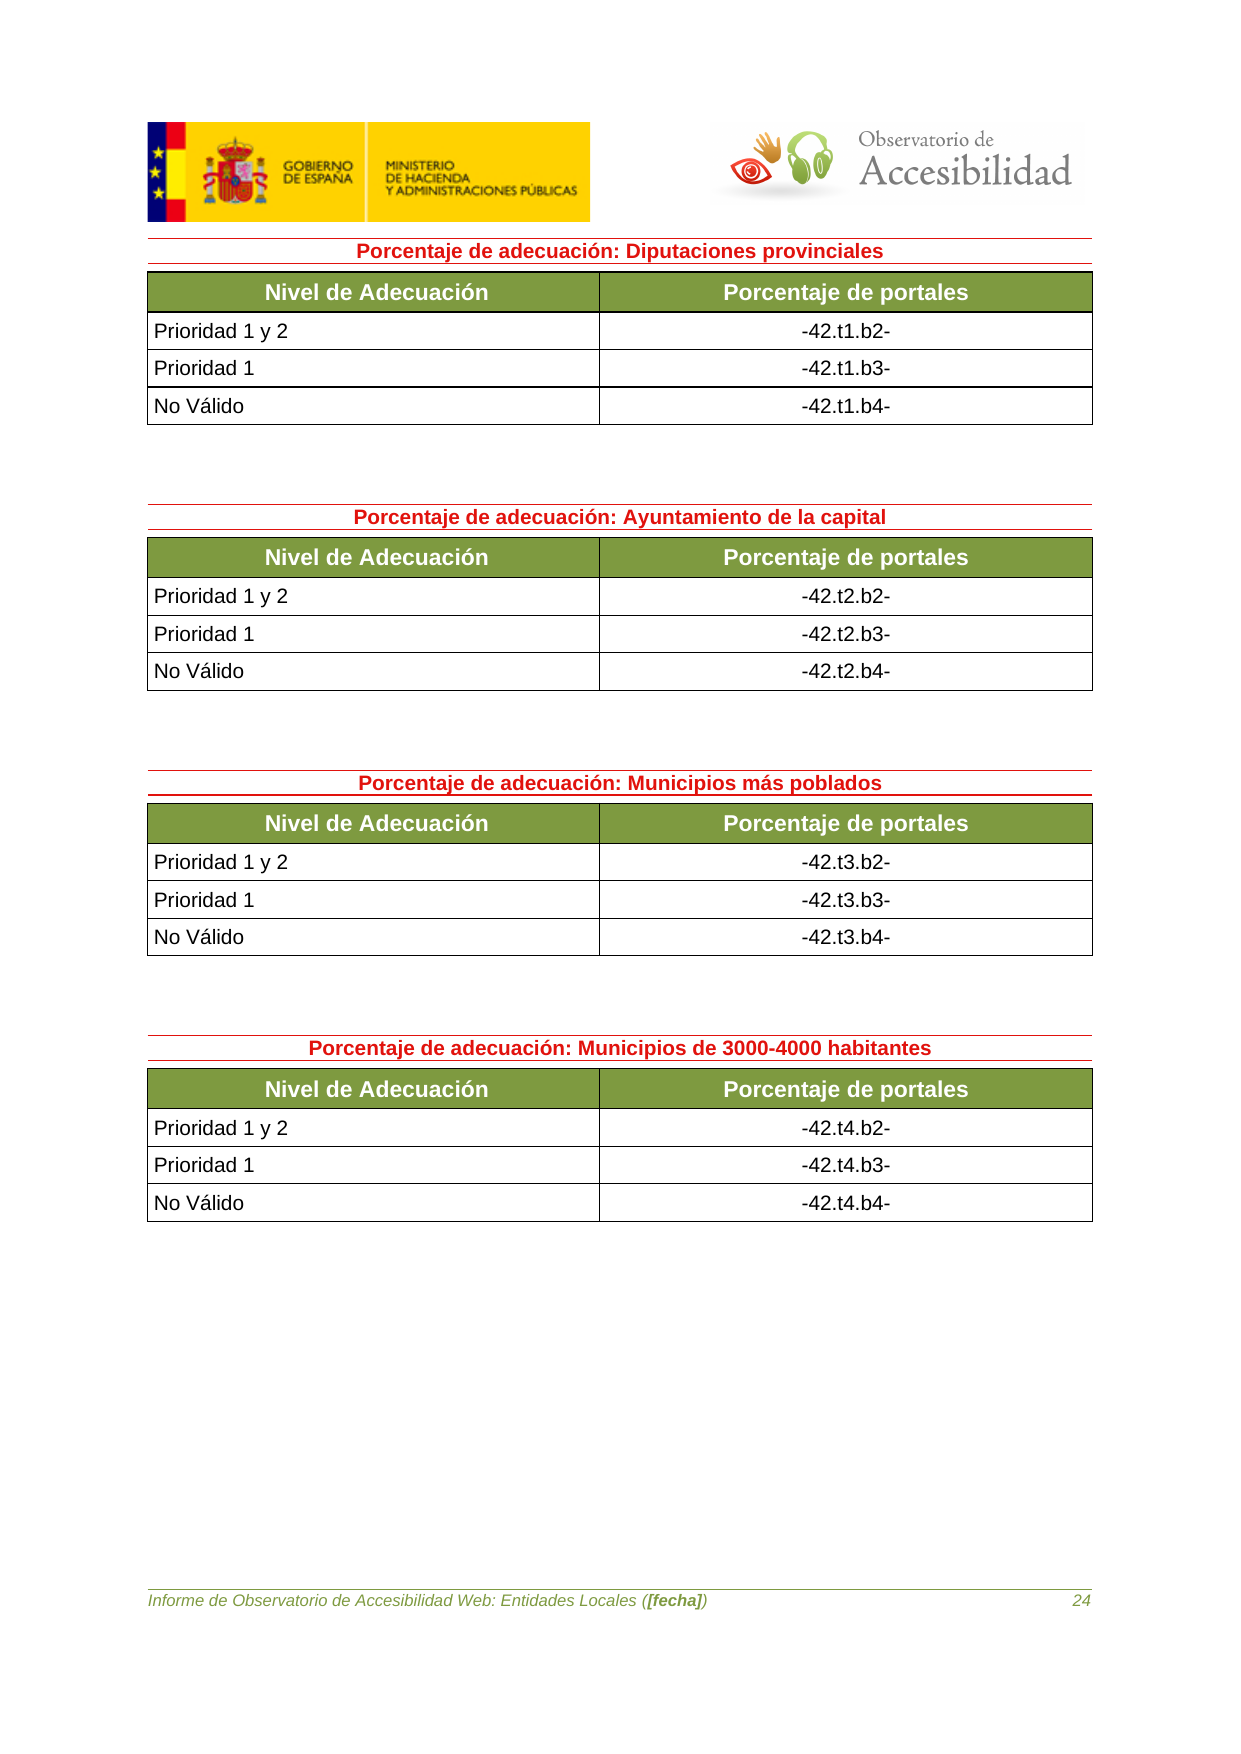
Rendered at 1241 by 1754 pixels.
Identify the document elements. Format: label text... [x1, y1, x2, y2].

picture [710, 122, 1086, 205]
table_header Nivel de Adecuación [148, 1069, 599, 1108]
table_cell -42.t4.b2- [600, 1109, 1092, 1146]
table_cell -42.t2.b4- [600, 653, 1092, 689]
table_cell -42.t3.b4- [600, 919, 1092, 955]
table_cell Prioridad 1 [148, 616, 599, 652]
table_header Porcentaje de portales [600, 273, 1092, 311]
text Porcentaje de adecuación: Diputaciones provinciales [148, 239, 1092, 263]
table_cell -42.t2.b2- [600, 578, 1092, 614]
table_header Nivel de Adecuación [148, 804, 599, 843]
table_header Nivel de Adecuación [148, 273, 599, 311]
table_cell -42.t1.b2- [600, 313, 1092, 349]
table_cell Prioridad 1 y 2 [148, 844, 599, 880]
table_cell No Válido [148, 919, 599, 955]
table_header Porcentaje de portales [600, 1069, 1092, 1108]
table_cell Prioridad 1 [148, 1147, 599, 1183]
text Porcentaje de adecuación: Ayuntamiento de la capital [148, 505, 1092, 529]
table_cell Prioridad 1 [148, 881, 599, 918]
table_cell Prioridad 1 [148, 350, 599, 386]
table_cell No Válido [148, 653, 599, 689]
text Porcentaje de adecuación: Municipios más poblados [148, 771, 1092, 794]
table_cell -42.t3.b3- [600, 881, 1092, 918]
table_cell -42.t2.b3- [600, 616, 1092, 652]
table_cell Prioridad 1 y 2 [148, 578, 599, 614]
table_cell Prioridad 1 y 2 [148, 1109, 599, 1146]
table_cell No Válido [148, 1184, 599, 1221]
table_cell -42.t4.b4- [600, 1184, 1092, 1221]
table_header Nivel de Adecuación [148, 538, 599, 577]
table_cell No Válido [148, 388, 599, 424]
table_header Porcentaje de portales [600, 538, 1092, 577]
text Porcentaje de adecuación: Municipios de 3000-4000 habitantes [148, 1036, 1092, 1060]
picture [147, 122, 591, 222]
table_cell Prioridad 1 y 2 [148, 313, 599, 349]
table_cell -42.t4.b3- [600, 1147, 1092, 1183]
table_cell -42.t3.b2- [600, 844, 1092, 880]
table_cell -42.t1.b4- [600, 388, 1092, 424]
table_cell -42.t1.b3- [600, 350, 1092, 386]
table_header Porcentaje de portales [600, 804, 1092, 843]
